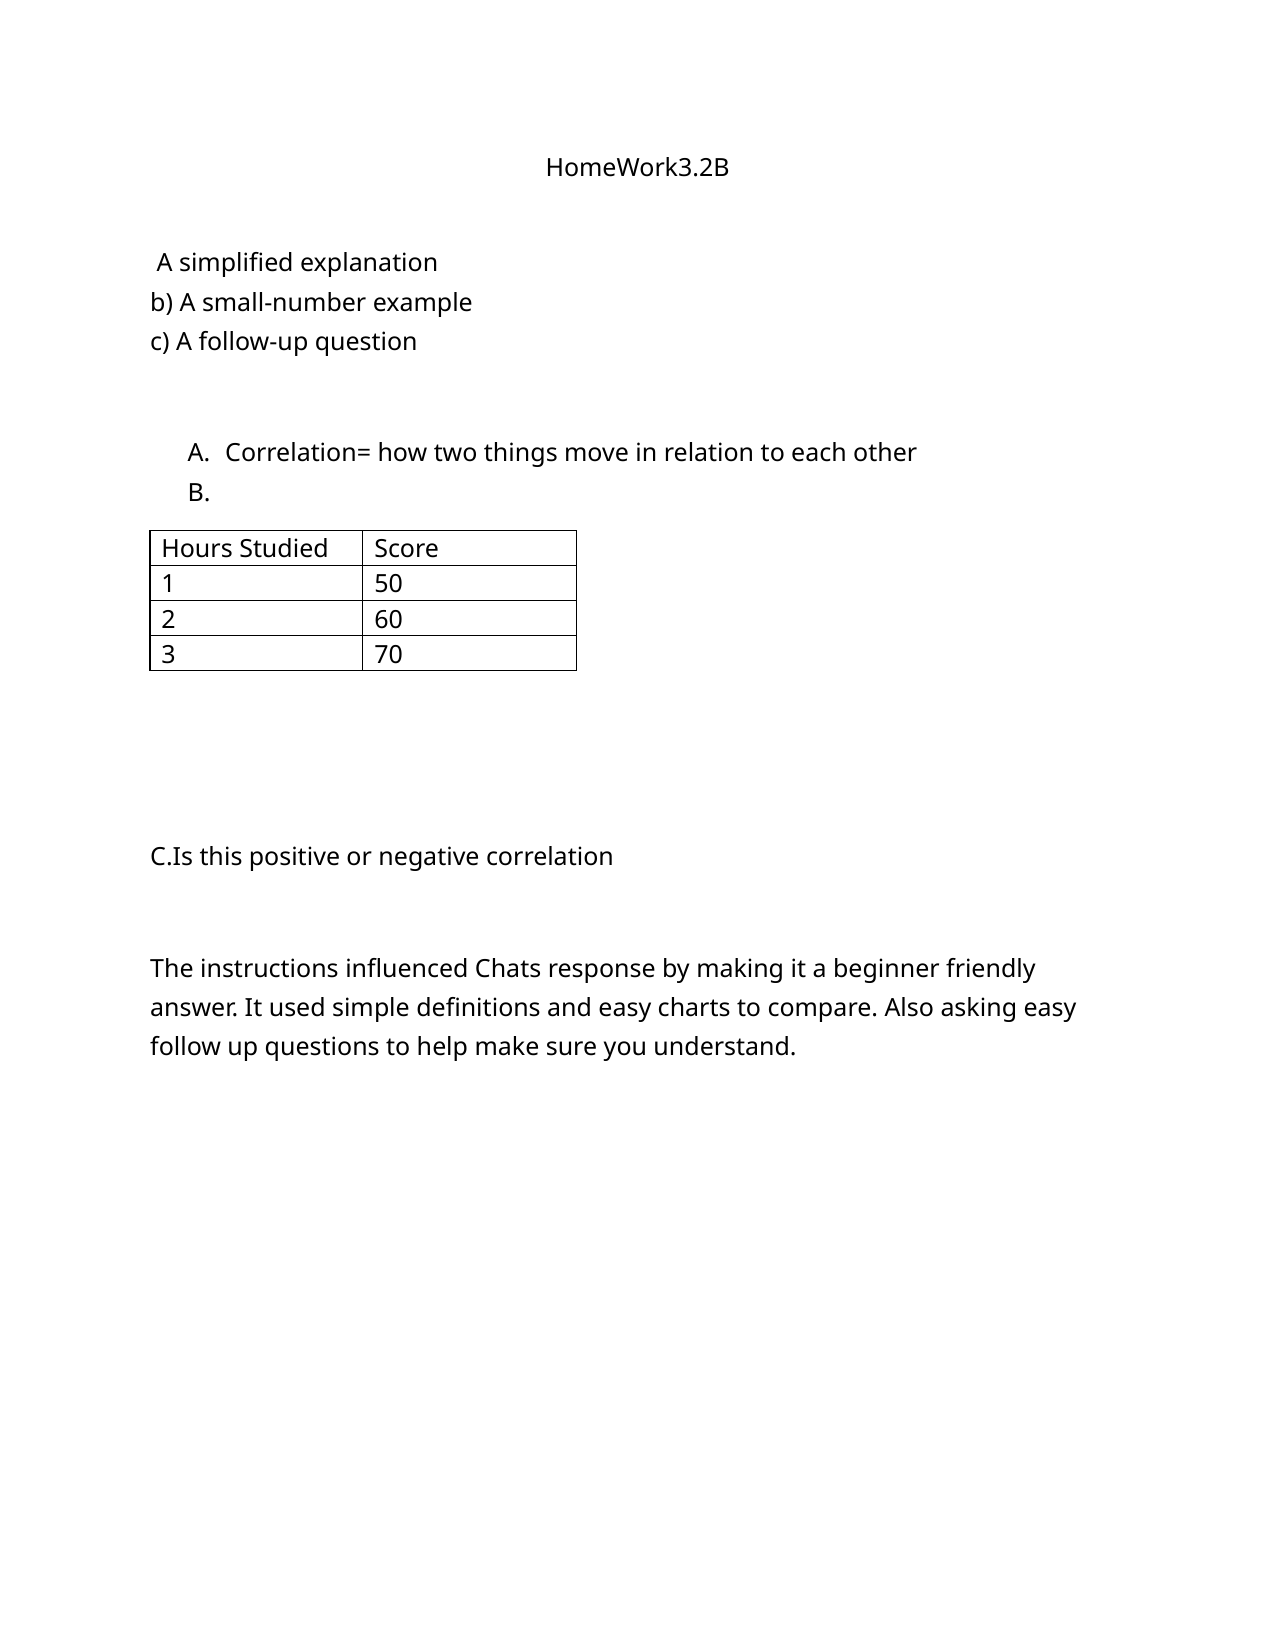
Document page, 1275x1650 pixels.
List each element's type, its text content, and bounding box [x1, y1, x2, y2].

table_cell 2 [151, 601, 362, 635]
text The instructions influenced Chats response by making it a beginner friendly answer. It used simple definitions and easy charts to compare. Also asking easy follow up questions to help make sure you understand. [150, 951, 1125, 1063]
table_header Score [363, 531, 576, 565]
text A simplified explanation b) A small-number example c) A follow-up question [150, 206, 1125, 357]
table_cell 1 [151, 566, 362, 600]
text C.Is this positive or negative correlation [150, 839, 1125, 873]
table_header Hours Studied [151, 531, 362, 565]
list Correlation= how two things move in relation to each other [187, 435, 1125, 469]
table_cell 50 [363, 566, 576, 600]
table_cell 60 [363, 601, 576, 635]
text HomeWork3.2B [150, 150, 1125, 184]
table_cell 70 [363, 636, 576, 670]
table_cell 3 [151, 636, 362, 670]
